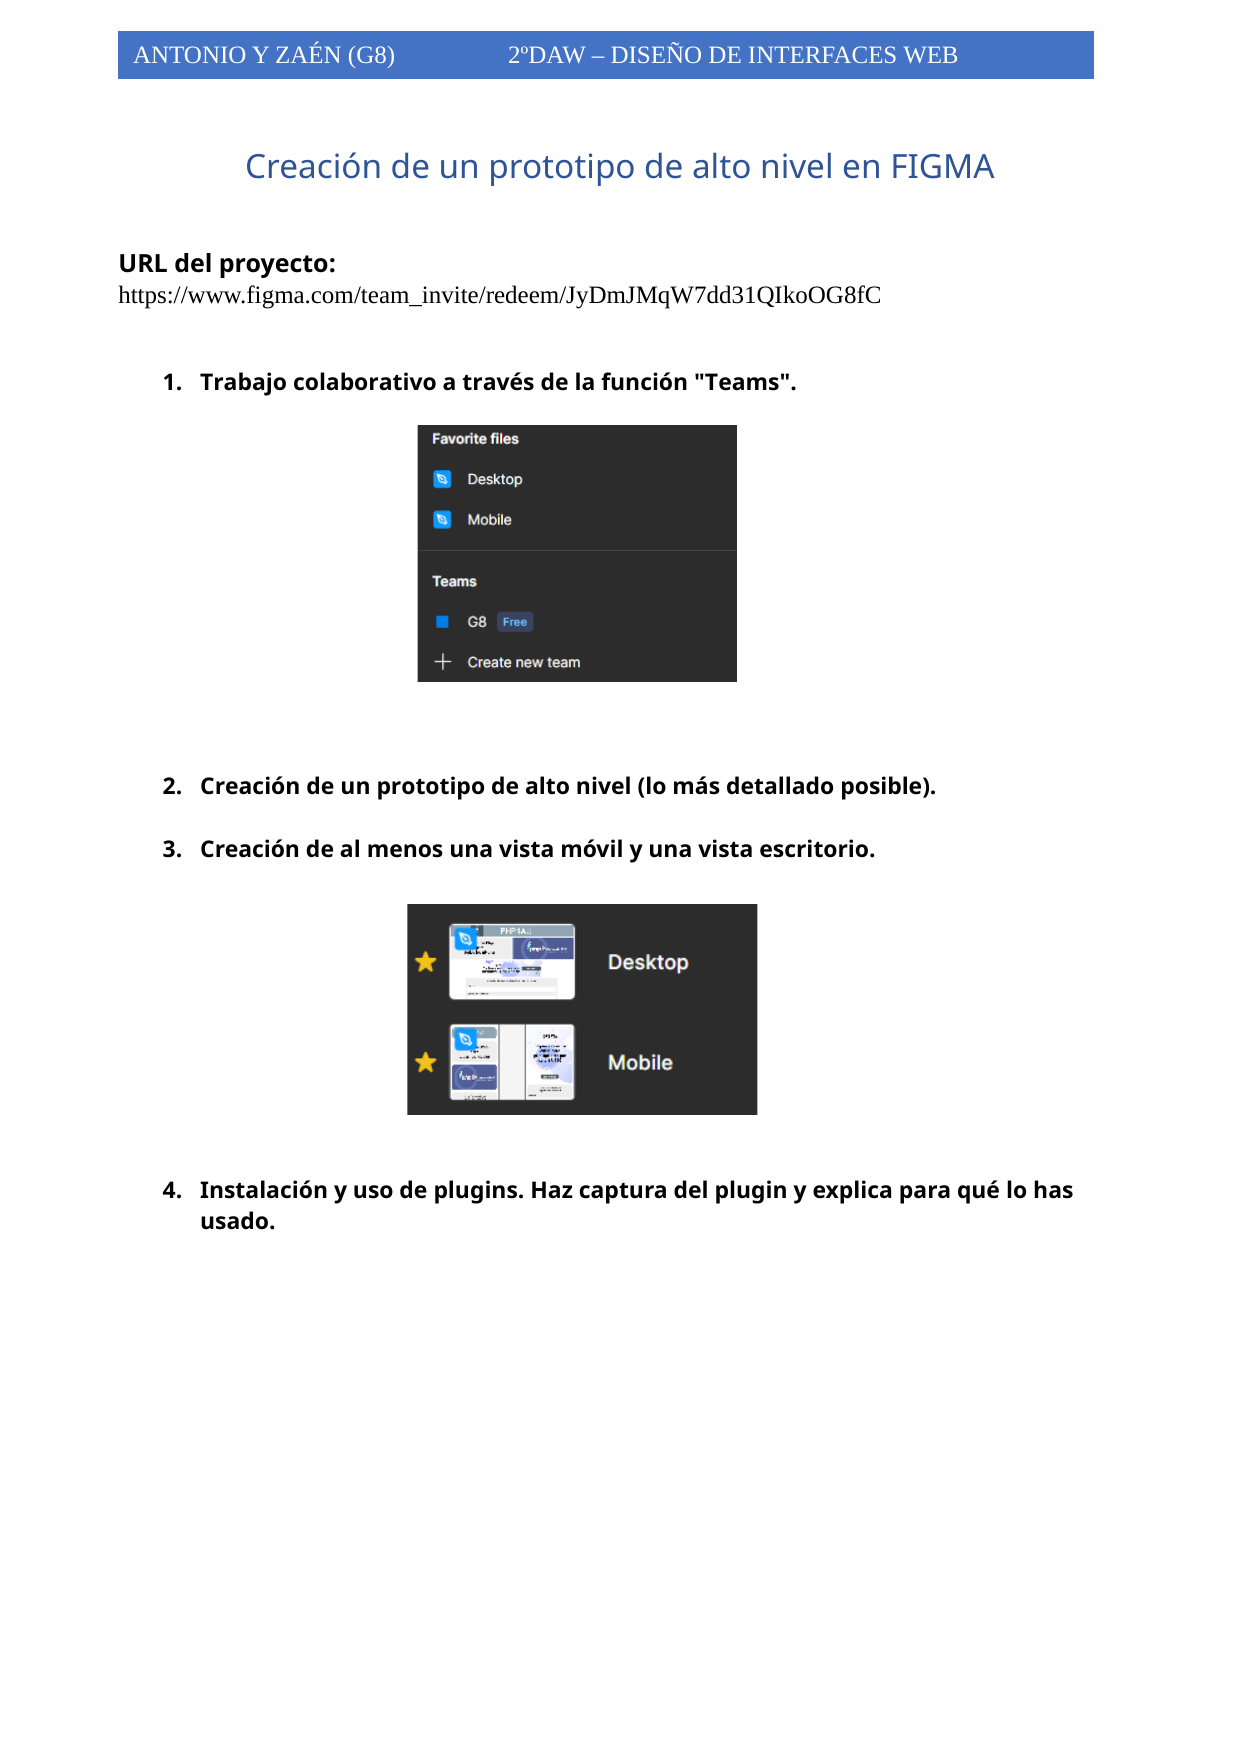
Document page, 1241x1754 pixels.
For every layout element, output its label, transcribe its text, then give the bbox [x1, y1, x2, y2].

list Creación de al menos una vista móvil y una vista escritorio. [162, 833, 1122, 864]
list Creación de un prototipo de alto nivel (lo más detallado posible). [162, 770, 1122, 801]
subtitle Creación de un prototipo de alto nivel en FIGMA [118, 143, 1122, 188]
text https://www.figma.com/team_invite/redeem/JyDmJMqW7dd31QIkoOG8fC [118, 280, 1122, 309]
list Instalación y uso de plugins. Haz captura del plugin y explica para qué lo has usado. [162, 1174, 1122, 1236]
text URL del proyecto: [118, 246, 1122, 280]
list Trabajo colaborativo a través de la función "Teams". [162, 366, 1122, 398]
